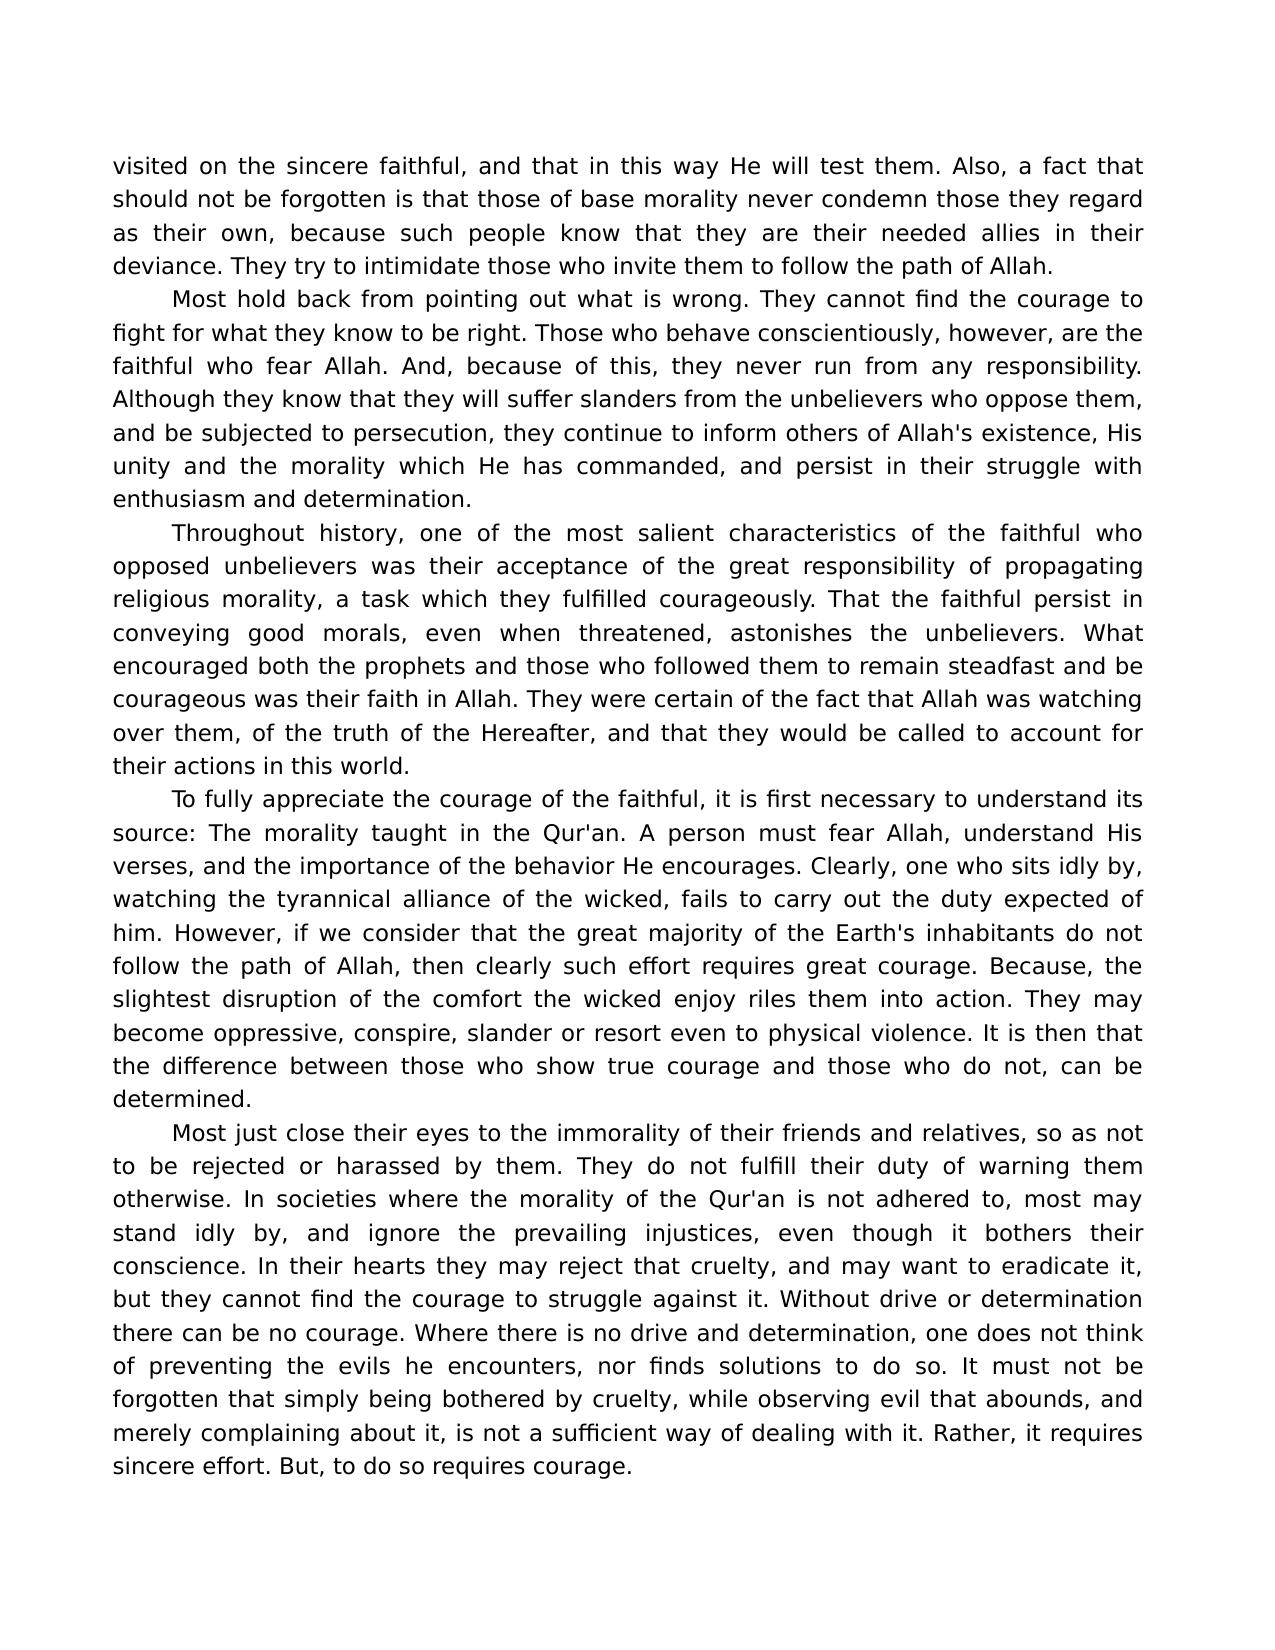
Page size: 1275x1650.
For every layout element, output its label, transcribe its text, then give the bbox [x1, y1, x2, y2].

text Most just close their eyes to the immorality of their friends and relatives, so as not to be rejected or harassed by them. They do not fulfill their duty of warning them otherwise. In societies where the morality of the Qur'an is not adhered to, most may stand idly by, and ignore the prevailing injustices, even though it bothers their conscience. In their hearts they may reject that cruelty, and may want to eradicate it, but they cannot find the courage to struggle against it. Without drive or determination there can be no courage. Where there is no drive and determination, one does not think of preventing the evils he encounters, nor finds solutions to do so. It must not be forgotten that simply being bothered by cruelty, while observing evil that abounds, and merely complaining about it, is not a sufficient way of dealing with it. Rather, it requires sincere effort. But, to do so requires courage. [112, 1114, 1145, 1481]
text Throughout history, one of the most salient characteristics of the faithful who opposed unbelievers was their acceptance of the great responsibility of propagating religious morality, a task which they fulfilled courageously. That the faithful persist in conveying good morals, even when threatened, astonishes the unbelievers. What encouraged both the prophets and those who followed them to remain steadfast and be courageous was their faith in Allah. They were certain of the fact that Allah was watching over them, of the truth of the Hereafter, and that they would be called to account for their actions in this world. [112, 514, 1145, 781]
text visited on the sincere faithful, and that in this way He will test them. Also, a fact that should not be forgotten is that those of base morality never condemn those they regard as their own, because such people know that they are their needed allies in their deviance. They try to intimidate those who invite them to follow the path of Allah. [112, 148, 1145, 281]
text Most hold back from pointing out what is wrong. They cannot find the courage to fight for what they know to be right. Those who behave conscientiously, however, are the faithful who fear Allah. And, because of this, they never run from any responsibility. Although they know that they will suffer slanders from the unbelievers who oppose them, and be subjected to persecution, they continue to inform others of Allah's existence, His unity and the morality which He has commanded, and persist in their struggle with enthusiasm and determination. [112, 281, 1145, 514]
text To fully appreciate the courage of the faithful, it is first necessary to understand its source: The morality taught in the Qur'an. A person must fear Allah, understand His verses, and the importance of the behavior He encourages. Clearly, one who sits idly by, watching the tyrannical alliance of the wicked, fails to carry out the duty expected of him. However, if we consider that the great majority of the Earth's inhabitants do not follow the path of Allah, then clearly such effort requires great courage. Because, the slightest disruption of the comfort the wicked enjoy riles them into action. They may become oppressive, conspire, slander or resort even to physical violence. It is then that the difference between those who show true courage and those who do not, can be determined. [112, 781, 1145, 1114]
